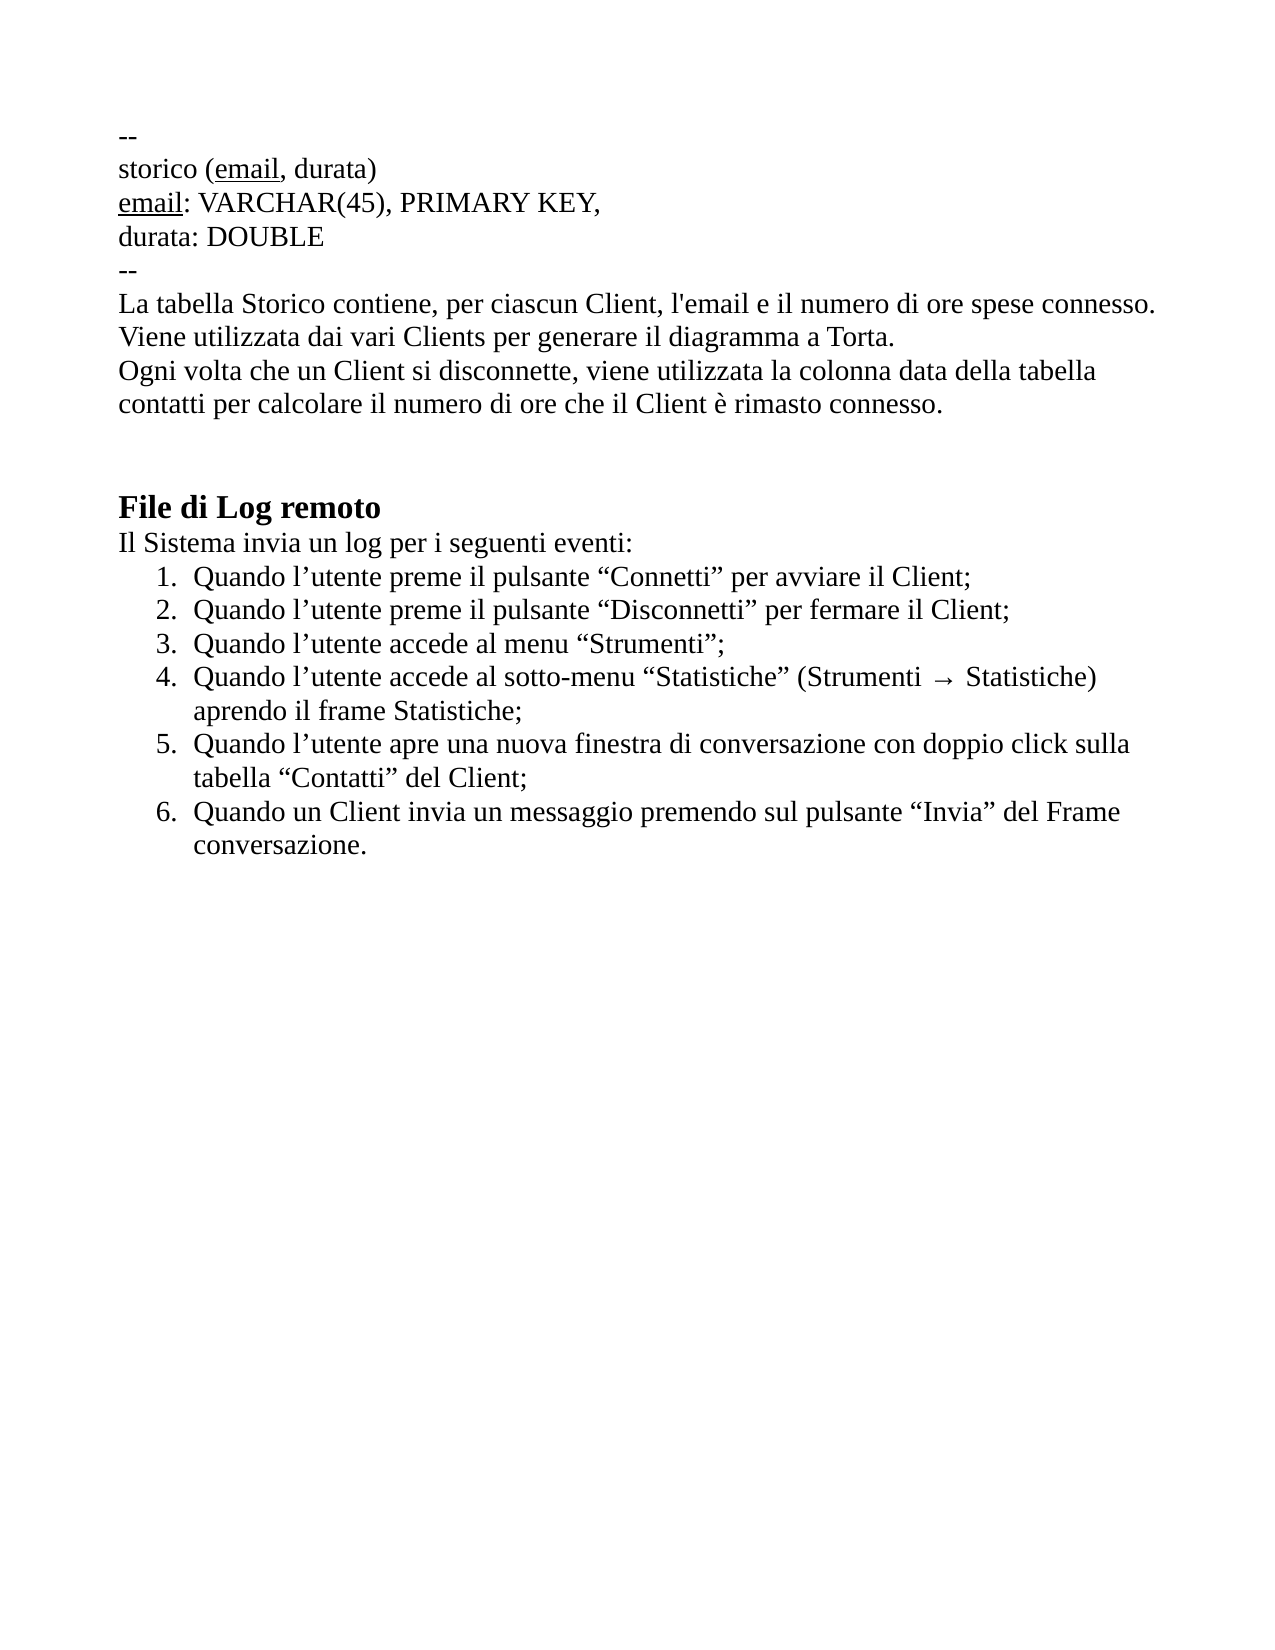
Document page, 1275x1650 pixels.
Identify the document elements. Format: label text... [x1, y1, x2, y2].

text Il Sistema invia un log per i seguenti eventi: [118, 525, 1157, 559]
text Viene utilizzata dai vari Clients per generare il diagramma a Torta. [118, 319, 1157, 353]
list Quando l’utente preme il pulsante “Connetti” per avviare il Client; [156, 559, 1157, 592]
text email: VARCHAR(45), PRIMARY KEY, [118, 185, 1157, 219]
text La tabella Storico contiene, per ciascun Client, l'email e il numero di ore spese connesso. [118, 286, 1157, 319]
text -- [118, 118, 1157, 152]
list Quando l’utente accede al menu “Strumenti”; [156, 626, 1157, 659]
list Quando l’utente accede al sotto-menu “Statistiche” (Strumenti → Statistiche) aprendo il frame Statistiche; [156, 659, 1157, 727]
text -- [118, 252, 1157, 286]
text File di Log remoto [118, 487, 1157, 525]
list Quando l’utente apre una nuova finestra di conversazione con doppio click sulla tabella “Contatti” del Client; [156, 727, 1157, 794]
text Ogni volta che un Client si disconnette, viene utilizzata la colonna data della tabella contatti per calcolare il numero di ore che il Client è rimasto connesso. [118, 353, 1157, 420]
text durata: DOUBLE [118, 219, 1157, 252]
text storico (email, durata) [118, 152, 1157, 185]
list Quando un Client invia un messaggio premendo sul pulsante “Invia” del Frame conversazione. [156, 794, 1157, 861]
list Quando l’utente preme il pulsante “Disconnetti” per fermare il Client; [156, 592, 1157, 626]
